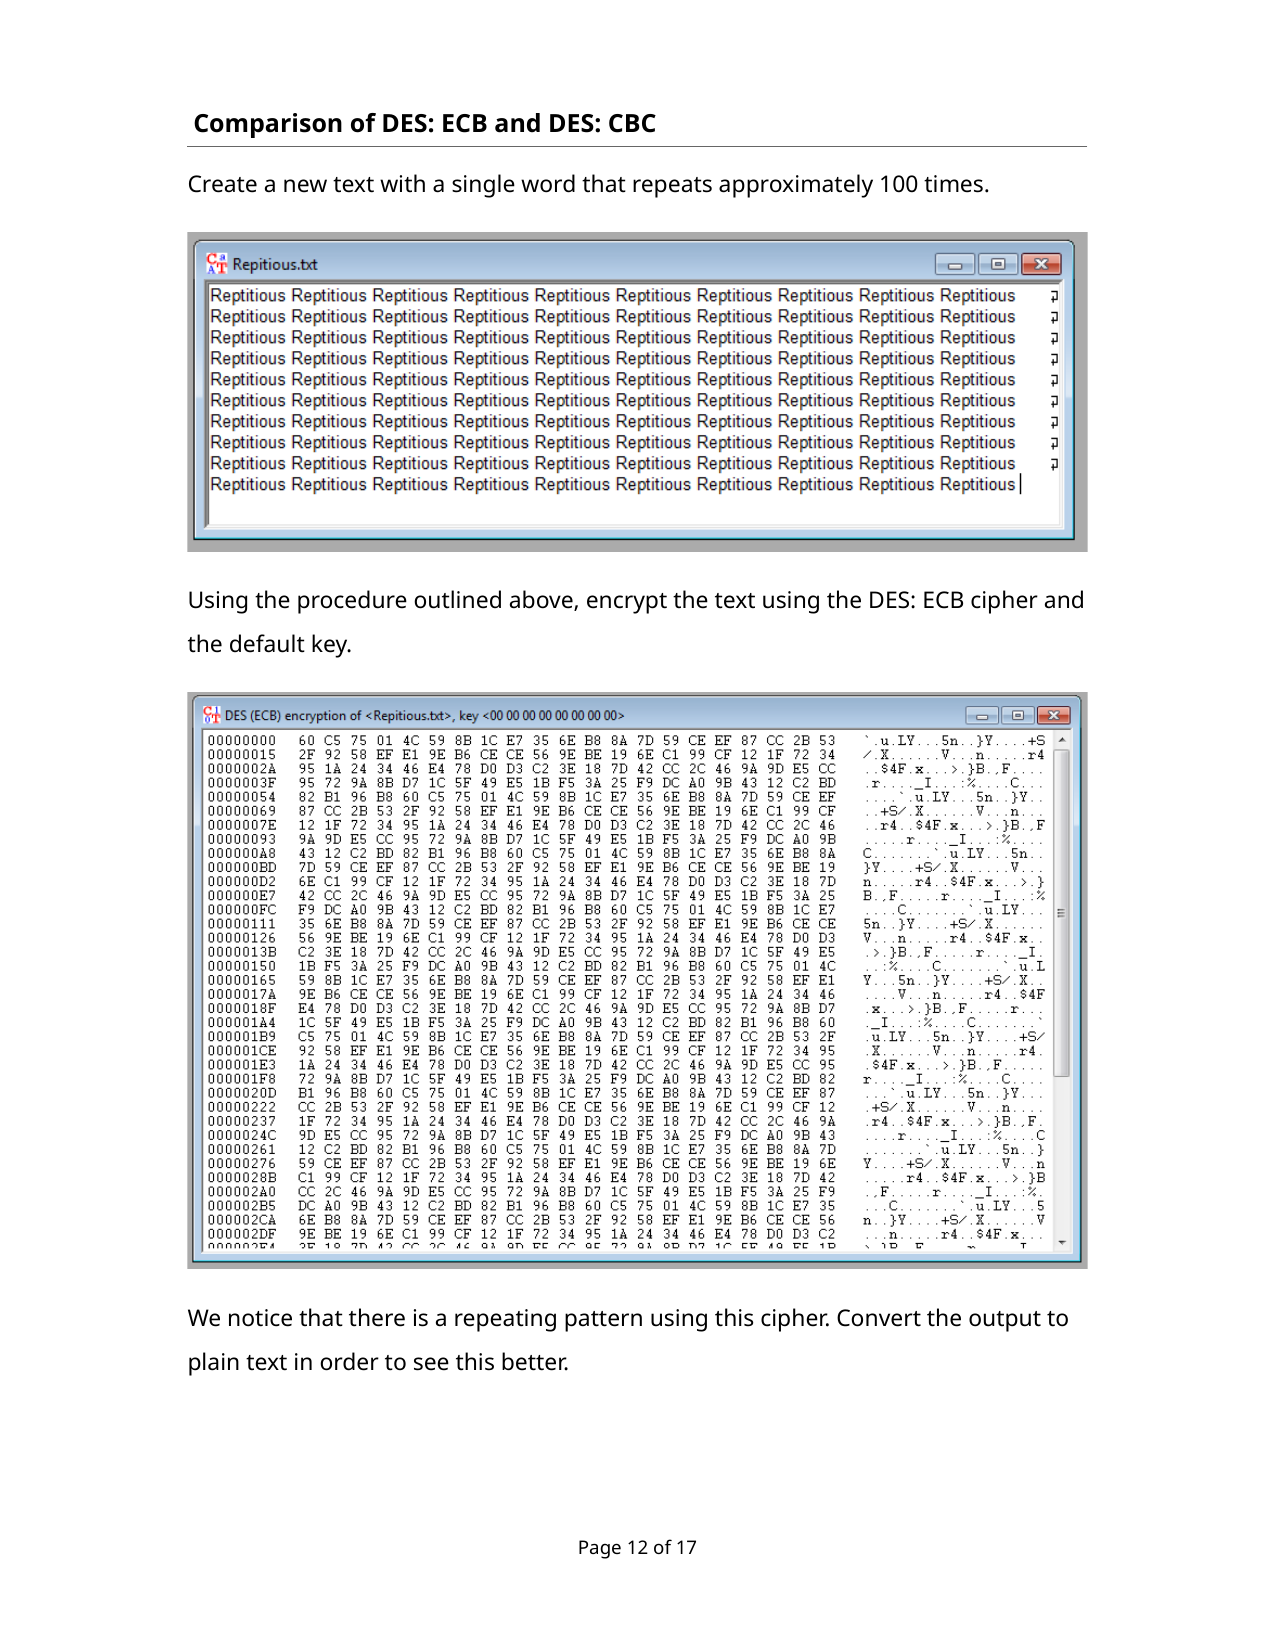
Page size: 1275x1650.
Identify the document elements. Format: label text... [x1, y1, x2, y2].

text Using the procedure outlined above, encrypt the text using the DES: ECB cipher and the default key. [187, 584, 1087, 659]
text We notice that there is a repeating pattern using this cipher. Convert the output to plain text in order to see this better. [187, 1302, 1087, 1377]
text Create a new text with a single word that repeats approximately 100 times. [187, 168, 1087, 199]
picture [187, 232, 1088, 552]
subtitle Comparison of DES: ECB and DES: CBC [187, 100, 1087, 146]
picture [187, 692, 1088, 1269]
